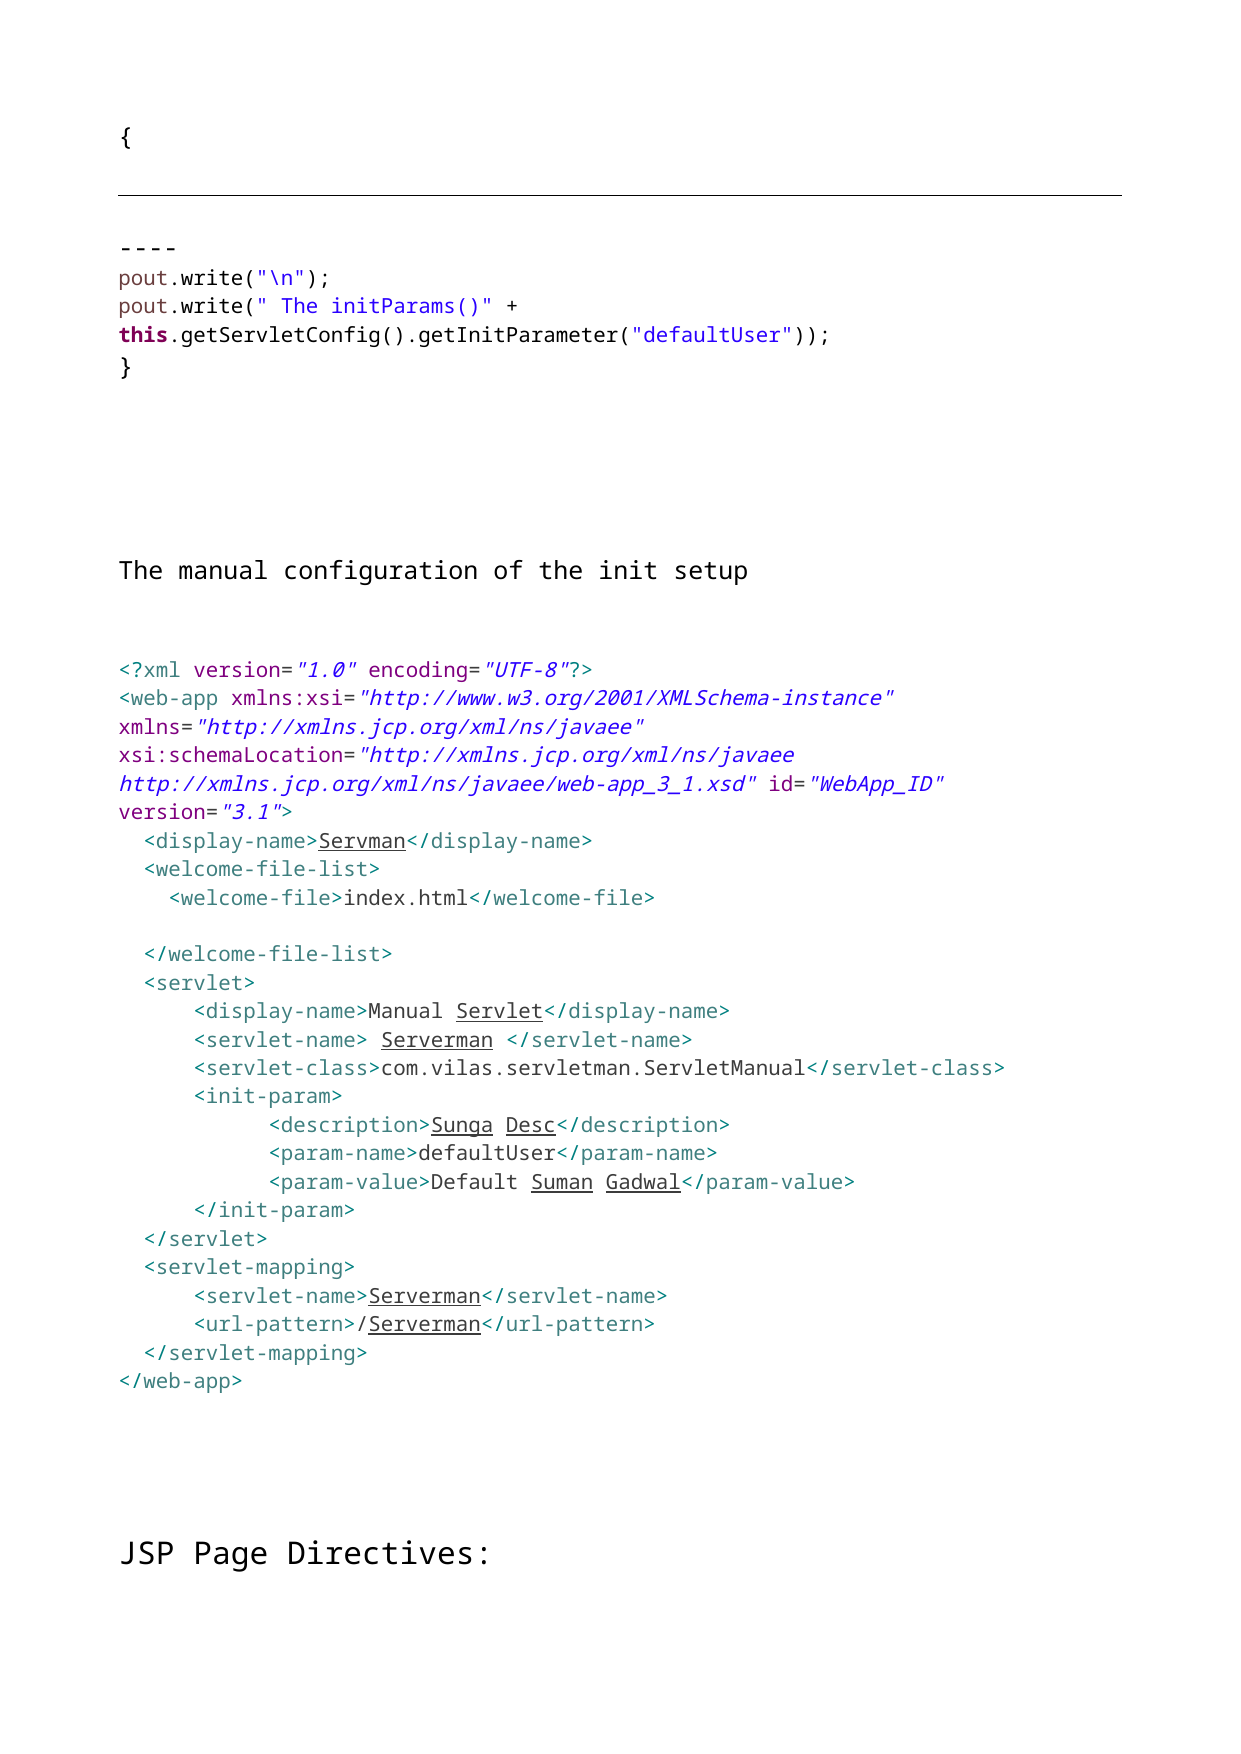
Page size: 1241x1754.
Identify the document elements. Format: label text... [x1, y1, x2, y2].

text <servlet-class>com.vilas.servletman.ServletManual</servlet-class> [118, 1053, 1122, 1082]
text <servlet-mapping> [118, 1252, 1122, 1281]
text <servlet> [118, 968, 1122, 996]
text <servlet-name> Serverman </servlet-name> [118, 1025, 1122, 1053]
text ---- [118, 229, 1122, 263]
text } [118, 348, 1122, 383]
text <?xml version="1.0" encoding="UTF-8"?> [118, 655, 1122, 683]
text </init-param> [118, 1195, 1122, 1224]
text <display-name>Servman</display-name> [118, 826, 1122, 854]
text pout.write(" The initParams()" + this.getServletConfig().getInitParameter("defaultUser")); [118, 292, 1122, 348]
text </welcome-file-list> [118, 939, 1122, 968]
text </servlet-mapping> [118, 1338, 1122, 1366]
text { [118, 118, 1122, 152]
text </servlet> [118, 1224, 1122, 1252]
text <param-name>defaultUser</param-name> [118, 1138, 1122, 1167]
text <servlet-name>Serverman</servlet-name> [118, 1281, 1122, 1309]
text <welcome-file-list> [118, 854, 1122, 883]
text <web-app xmlns:xsi="http://www.w3.org/2001/XMLSchema-instance" xmlns="http://xmlns.jcp.org/xml/ns/javaee" xsi:schemaLocation="http://xmlns.jcp.org/xml/ns/javaee http://xmlns.jcp.org/xml/ns/javaee/web-app_3_1.xsd" id="WebApp_ID" version="3.1"> [118, 683, 1122, 826]
text JSP Page Directives: [118, 1531, 1122, 1573]
text pout.write("\n"); [118, 263, 1122, 292]
text <init-param> [118, 1082, 1122, 1110]
text <url-pattern>/Serverman</url-pattern> [118, 1309, 1122, 1338]
text <welcome-file>index.html</welcome-file> [118, 883, 1122, 911]
text The manual configuration of the init setup [118, 553, 1122, 587]
text <param-value>Default Suman Gadwal</param-value> [118, 1167, 1122, 1195]
text <display-name>Manual Servlet</display-name> [118, 996, 1122, 1025]
text </web-app> [118, 1366, 1122, 1394]
text <description>Sunga Desc</description> [118, 1110, 1122, 1138]
